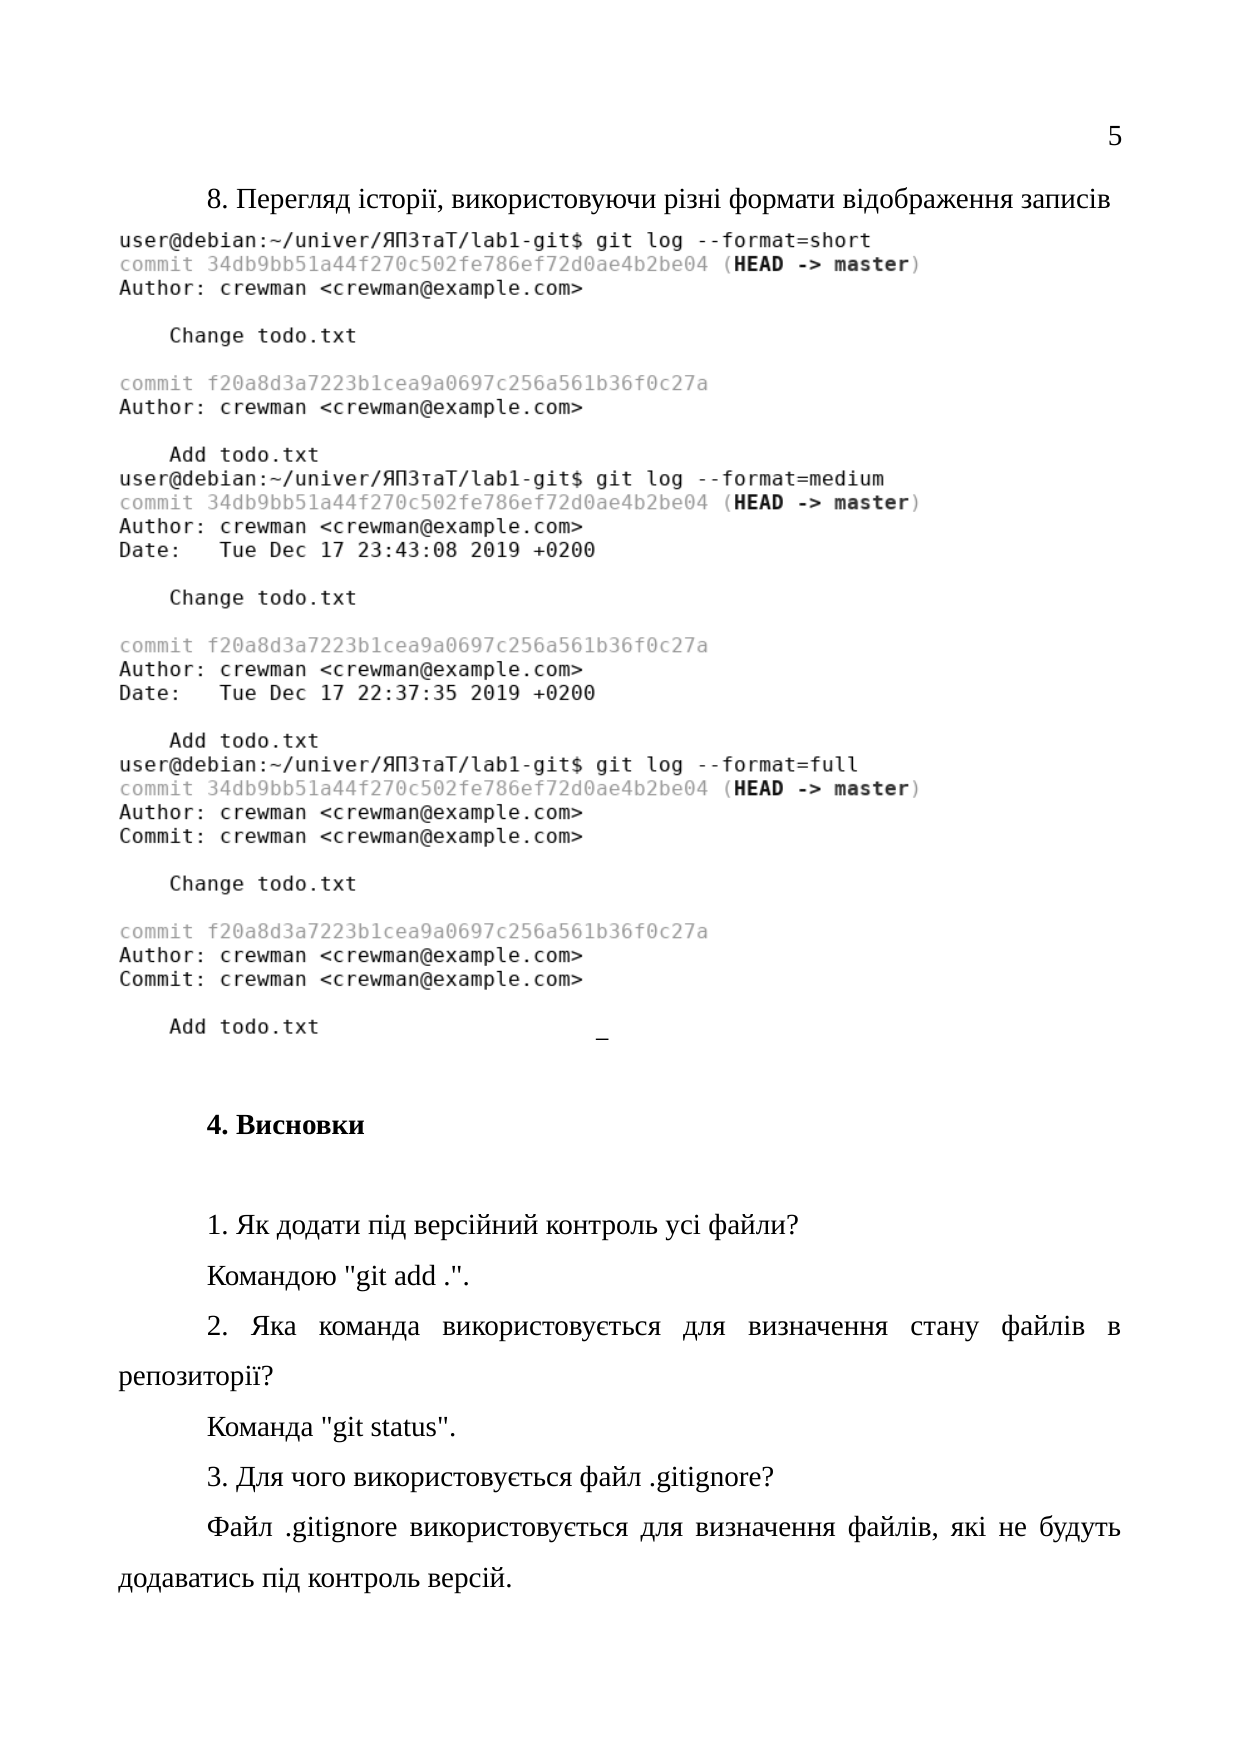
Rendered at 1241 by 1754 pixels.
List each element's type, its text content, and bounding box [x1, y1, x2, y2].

text 1. Як додати під версійний контроль усі файли? [118, 1207, 1122, 1241]
text Командою "git add .". [118, 1258, 1122, 1291]
text 2. Яка команда використовується для визначення стану файлів в репозиторії? [118, 1308, 1122, 1392]
text Файл .gitignore використовується для визначення файлів, які не будуть додаватись під контроль версій. [118, 1509, 1122, 1593]
text 8. Перегляд історії, використовуючи різні формати відображення записів [118, 181, 1122, 215]
picture [118, 231, 1123, 1040]
subtitle 4. Висновки [118, 1107, 1122, 1140]
text Команда "git status". [118, 1409, 1122, 1442]
text 3. Для чого використовується файл .gitignore? [118, 1459, 1122, 1493]
